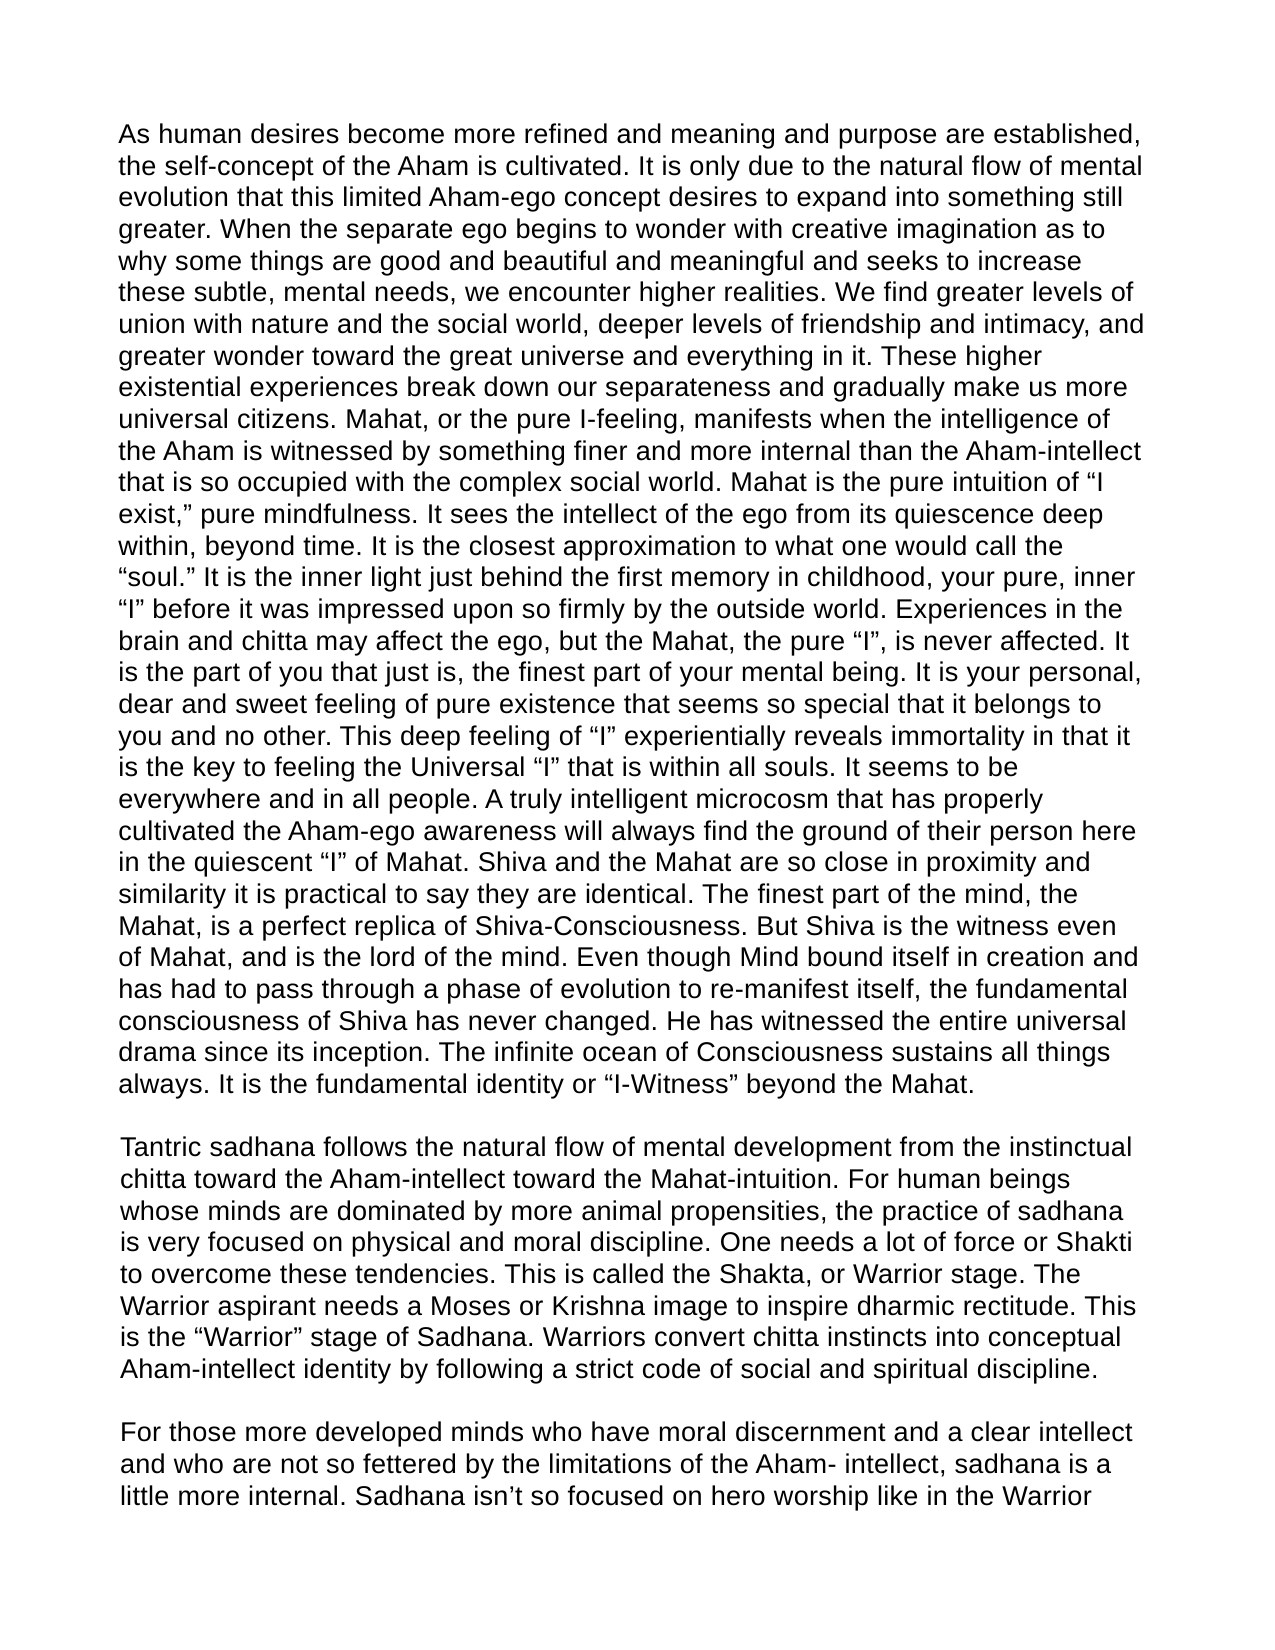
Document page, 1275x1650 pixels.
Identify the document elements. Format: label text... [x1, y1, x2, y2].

text As human desires become more refined and meaning and purpose are established, the self-concept of the Aham is cultivated. It is only due to the natural flow of mental evolution that this limited Aham-ego concept desires to expand into something still greater. When the separate ego begins to wonder with creative imagination as to why some things are good and beautiful and meaningful and seeks to increase these subtle, mental needs, we encounter higher realities. We find greater levels of union with nature and the social world, deeper levels of friendship and intimacy, and greater wonder toward the great universe and everything in it. These higher existential experiences break down our separateness and gradually make us more universal citizens. Mahat, or the pure I-feeling, manifests when the intelligence of the Aham is witnessed by something finer and more internal than the Aham-intellect that is so occupied with the complex social world. Mahat is the pure intuition of “I exist,” pure mindfulness. It sees the intellect of the ego from its quiescence deep within, beyond time. It is the closest approximation to what one would call the “soul.” It is the inner light just behind the first memory in childhood, your pure, inner “I” before it was impressed upon so firmly by the outside world. Experiences in the brain and chitta may affect the ego, but the Mahat, the pure “I”, is never affected. It is the part of you that just is, the finest part of your mental being. It is your personal, dear and sweet feeling of pure existence that seems so special that it belongs to you and no other. This deep feeling of “I” experientially reveals immortality in that it is the key to feeling the Universal “I” that is within all souls. It seems to be everywhere and in all people. A truly intelligent microcosm that has properly cultivated the Aham-ego awareness will always find the ground of their person here in the quiescent “I” of Mahat. Shiva and the Mahat are so close in proximity and similarity it is practical to say they are identical. The finest part of the mind, the Mahat, is a perfect replica of Shiva-Consciousness. But Shiva is the witness even of Mahat, and is the lord of the mind. Even though Mind bound itself in creation and has had to pass through a phase of evolution to re-manifest itself, the fundamental consciousness of Shiva has never changed. He has witnessed the entire universal drama since its inception. The infinite ocean of Consciousness sustains all things always. It is the fundamental identity or “I-Witness” beyond the Mahat. [118, 118, 1149, 1100]
text For those more developed minds who have moral discernment and a clear intellect and who are not so fettered by the limitations of the Aham- intellect, sadhana is a little more internal. Sadhana isn’t so focused on hero worship like in the Warrior [120, 1416, 1149, 1511]
text Tantric sadhana follows the natural flow of mental development from the instinctual chitta toward the Aham-intellect toward the Mahat-intuition. For human beings whose minds are dominated by more animal propensities, the practice of sadhana is very focused on physical and moral discipline. One needs a lot of force or Shakti to overcome these tendencies. This is called the Shakta, or Warrior stage. The Warrior aspirant needs a Moses or Krishna image to inspire dharmic rectitude. This is the “Warrior” stage of Sadhana. Warriors convert chitta instincts into conceptual Aham-intellect identity by following a strict code of social and spiritual discipline. [120, 1131, 1149, 1385]
